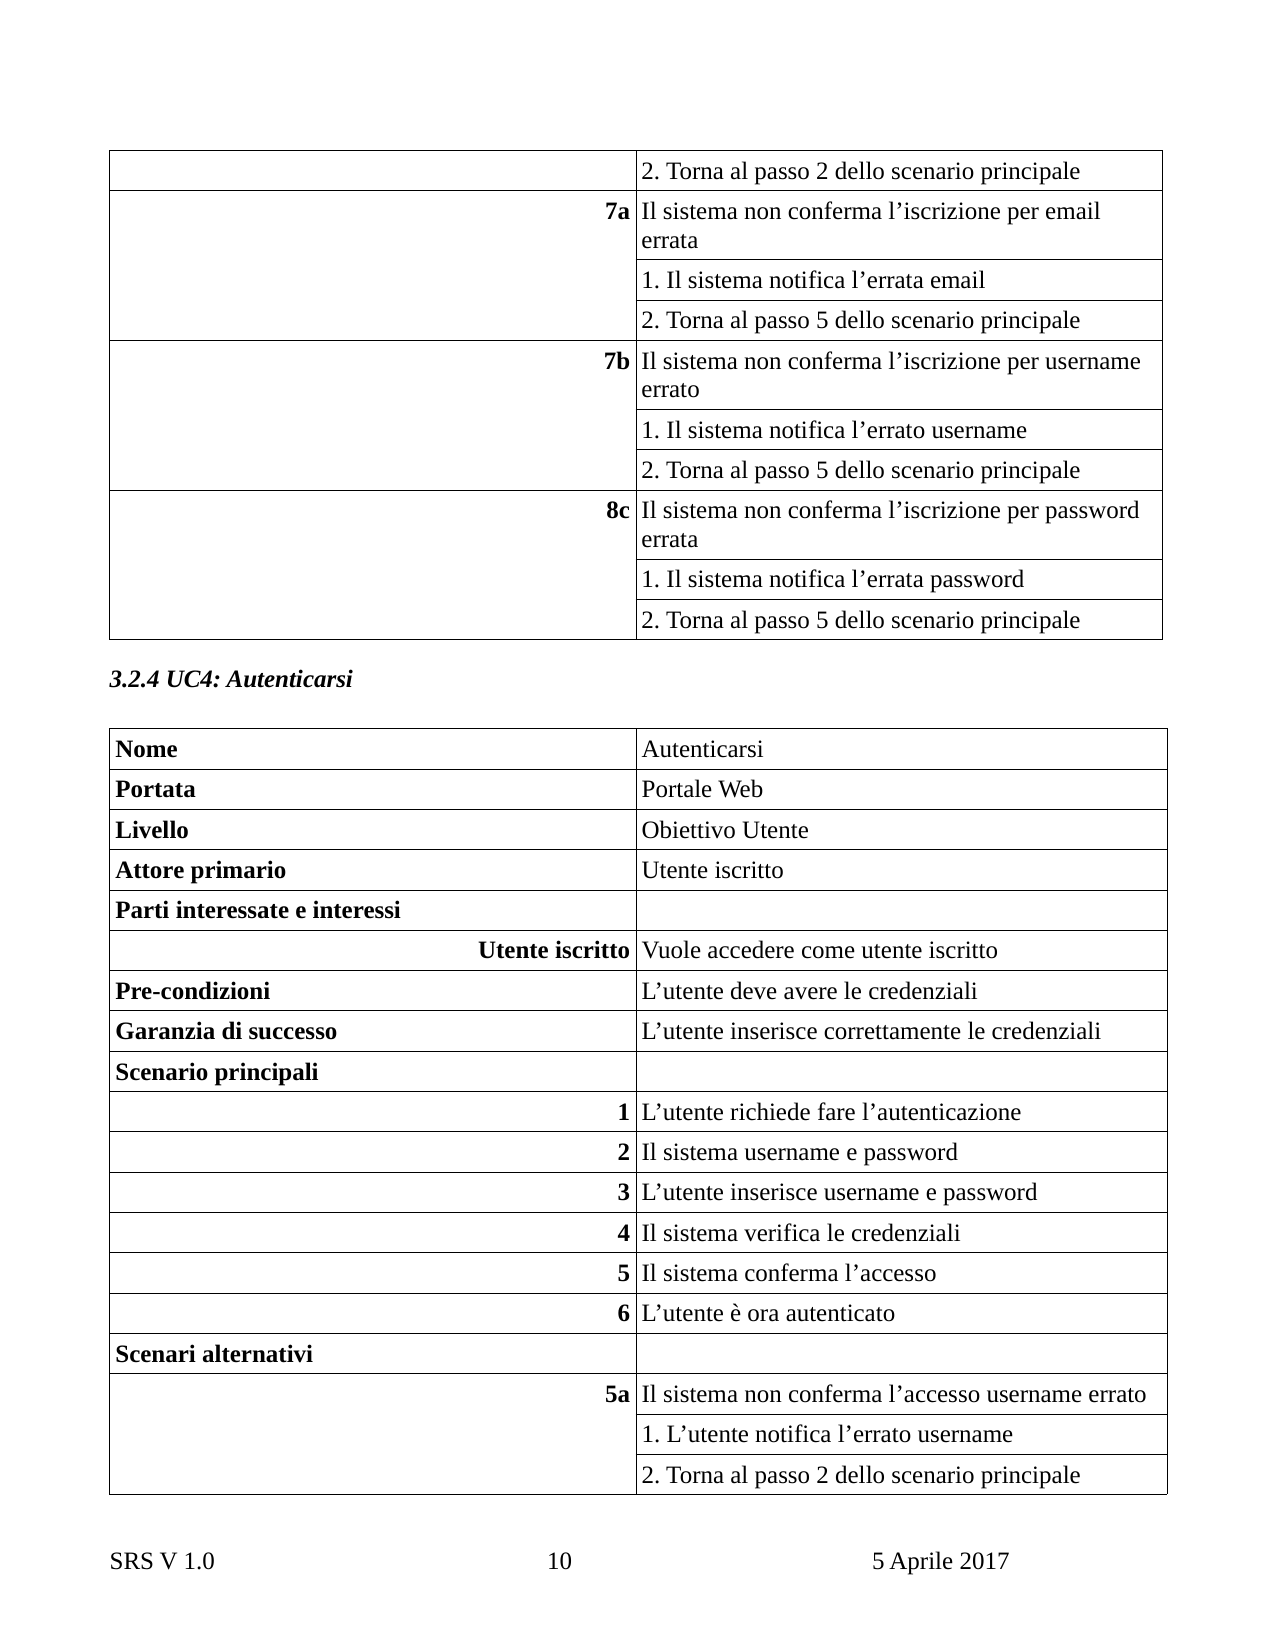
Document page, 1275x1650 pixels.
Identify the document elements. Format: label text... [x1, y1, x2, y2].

table_cell [637, 1052, 1167, 1091]
table_cell Il sistema non conferma l’accesso username errato [637, 1374, 1167, 1413]
table_cell [637, 891, 1167, 930]
table_cell Scenario principali [110, 1052, 636, 1091]
table_cell Il sistema username e password [637, 1132, 1167, 1172]
table_cell 8c [110, 491, 636, 639]
table_cell Garanzia di successo [110, 1011, 636, 1051]
subtitle 3.2.4 UC4: Autenticarsi [109, 664, 1162, 693]
table_cell Scenari alternativi [110, 1334, 636, 1373]
table_cell 5 [110, 1253, 636, 1293]
table_cell 2. Torna al passo 2 dello scenario principale [637, 151, 1162, 190]
table_cell Utente iscritto [110, 931, 636, 970]
table_cell L’utente è ora autenticato [637, 1294, 1167, 1333]
table_cell Il sistema conferma l’accesso [637, 1253, 1167, 1293]
table_cell Portata [110, 770, 636, 809]
table_cell Vuole accedere come utente iscritto [637, 931, 1167, 970]
table_cell Il sistema non conferma l’iscrizione per username errato [637, 341, 1162, 409]
table_cell [110, 151, 636, 190]
table_cell 3 [110, 1173, 636, 1212]
table_cell 2 [110, 1132, 636, 1172]
table_cell 1 [110, 1092, 636, 1131]
table_cell L’utente richiede fare l’autenticazione [637, 1092, 1167, 1131]
table_cell 1. Il sistema notifica l’errata password [637, 560, 1162, 599]
table_cell Portale Web [637, 770, 1167, 809]
table_cell Il sistema verifica le credenziali [637, 1213, 1167, 1252]
table_cell 1. Il sistema notifica l’errata email [637, 260, 1162, 300]
table_cell 6 [110, 1294, 636, 1333]
table_cell 2. Torna al passo 5 dello scenario principale [637, 301, 1162, 340]
table_header Nome [110, 729, 636, 768]
table_cell [637, 1334, 1167, 1373]
table_cell L’utente inserisce username e password [637, 1173, 1167, 1212]
table_header Autenticarsi [637, 729, 1167, 768]
table_cell 2. Torna al passo 5 dello scenario principale [637, 450, 1162, 490]
table_cell 1. L’utente notifica l’errato username [637, 1415, 1167, 1454]
table_cell L’utente inserisce correttamente le credenziali [637, 1011, 1167, 1051]
table_cell Parti interessate e interessi [110, 891, 636, 930]
table_cell 7b [110, 341, 636, 490]
table_cell Pre-condizioni [110, 971, 636, 1010]
table_cell 1. Il sistema notifica l’errato username [637, 410, 1162, 449]
table_cell 2. Torna al passo 2 dello scenario principale [637, 1455, 1167, 1494]
table_cell 7a [110, 191, 636, 340]
table_cell 4 [110, 1213, 636, 1252]
table_cell Livello [110, 810, 636, 849]
table_cell L’utente deve avere le credenziali [637, 971, 1167, 1010]
table_cell Utente iscritto [637, 850, 1167, 889]
table_cell 2. Torna al passo 5 dello scenario principale [637, 600, 1162, 639]
table_cell 5a [110, 1374, 636, 1494]
table_cell Il sistema non conferma l’iscrizione per password errata [637, 491, 1162, 559]
table_cell Il sistema non conferma l’iscrizione per email errata [637, 191, 1162, 259]
table_cell Obiettivo Utente [637, 810, 1167, 849]
table_cell Attore primario [110, 850, 636, 889]
